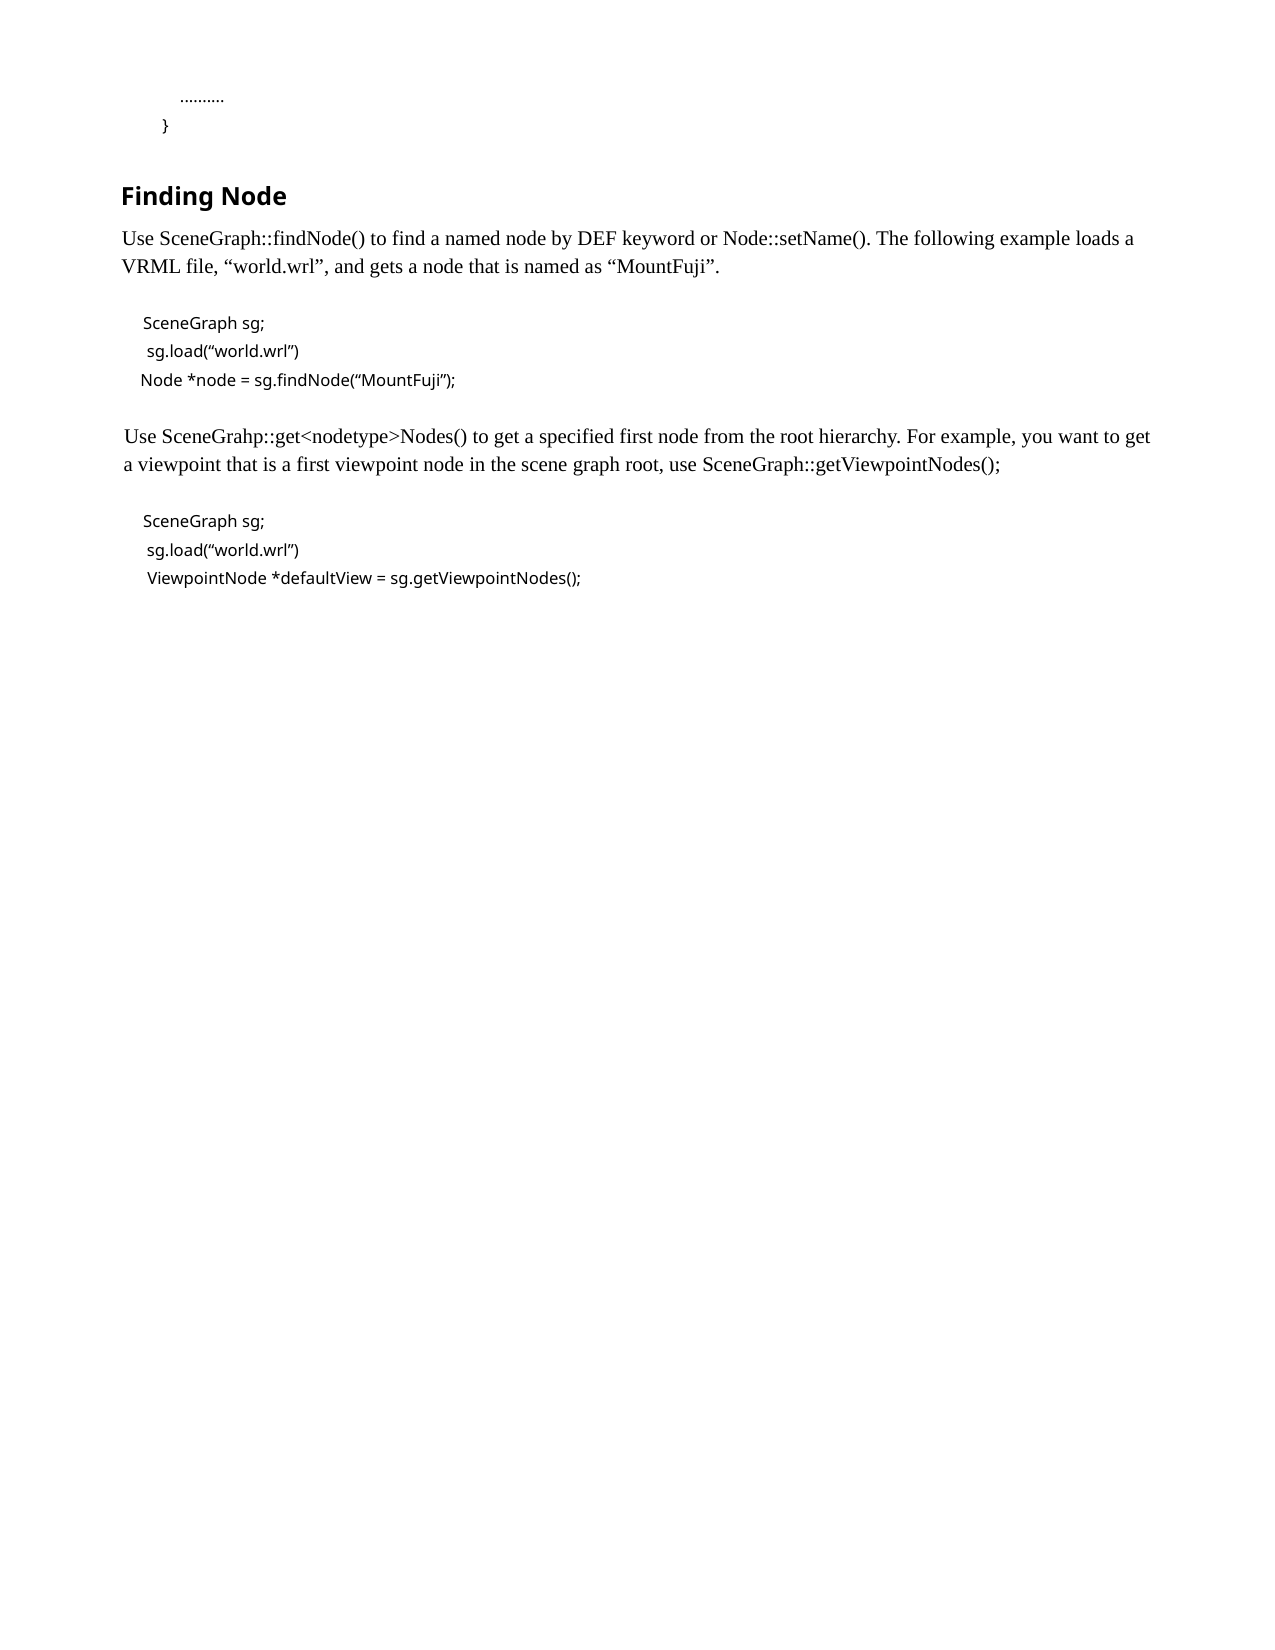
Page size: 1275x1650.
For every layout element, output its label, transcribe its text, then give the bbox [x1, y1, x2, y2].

text Use SceneGraph::findNode() to find a named node by DEF keyword or Node::setName(). The following example loads a VRML file, “world.wrl”, and gets a node that is named as “MountFuji”. [119, 224, 1156, 281]
text ViewpointNode *defaultView = sg.getViewpointNodes(); [138, 564, 1156, 592]
text Use SceneGrahp::get<nodetype>Nodes() to get a specified first node from the root hierarchy. For example, you want to get a viewpoint that is a first viewpoint node in the scene graph root, use SceneGraph::getViewpointNodes(); [119, 422, 1156, 479]
subtitle Finding Node [119, 167, 1156, 224]
text sg.load(“world.wrl”) [138, 536, 1156, 564]
text Node *node = sg.findNode(“MountFuji”); [138, 366, 1156, 394]
text SceneGraph sg; [138, 309, 1156, 337]
text sg.load(“world.wrl”) [138, 337, 1156, 366]
text .......... [138, 82, 1156, 111]
text SceneGraph sg; [138, 507, 1156, 536]
text } [138, 111, 1156, 139]
